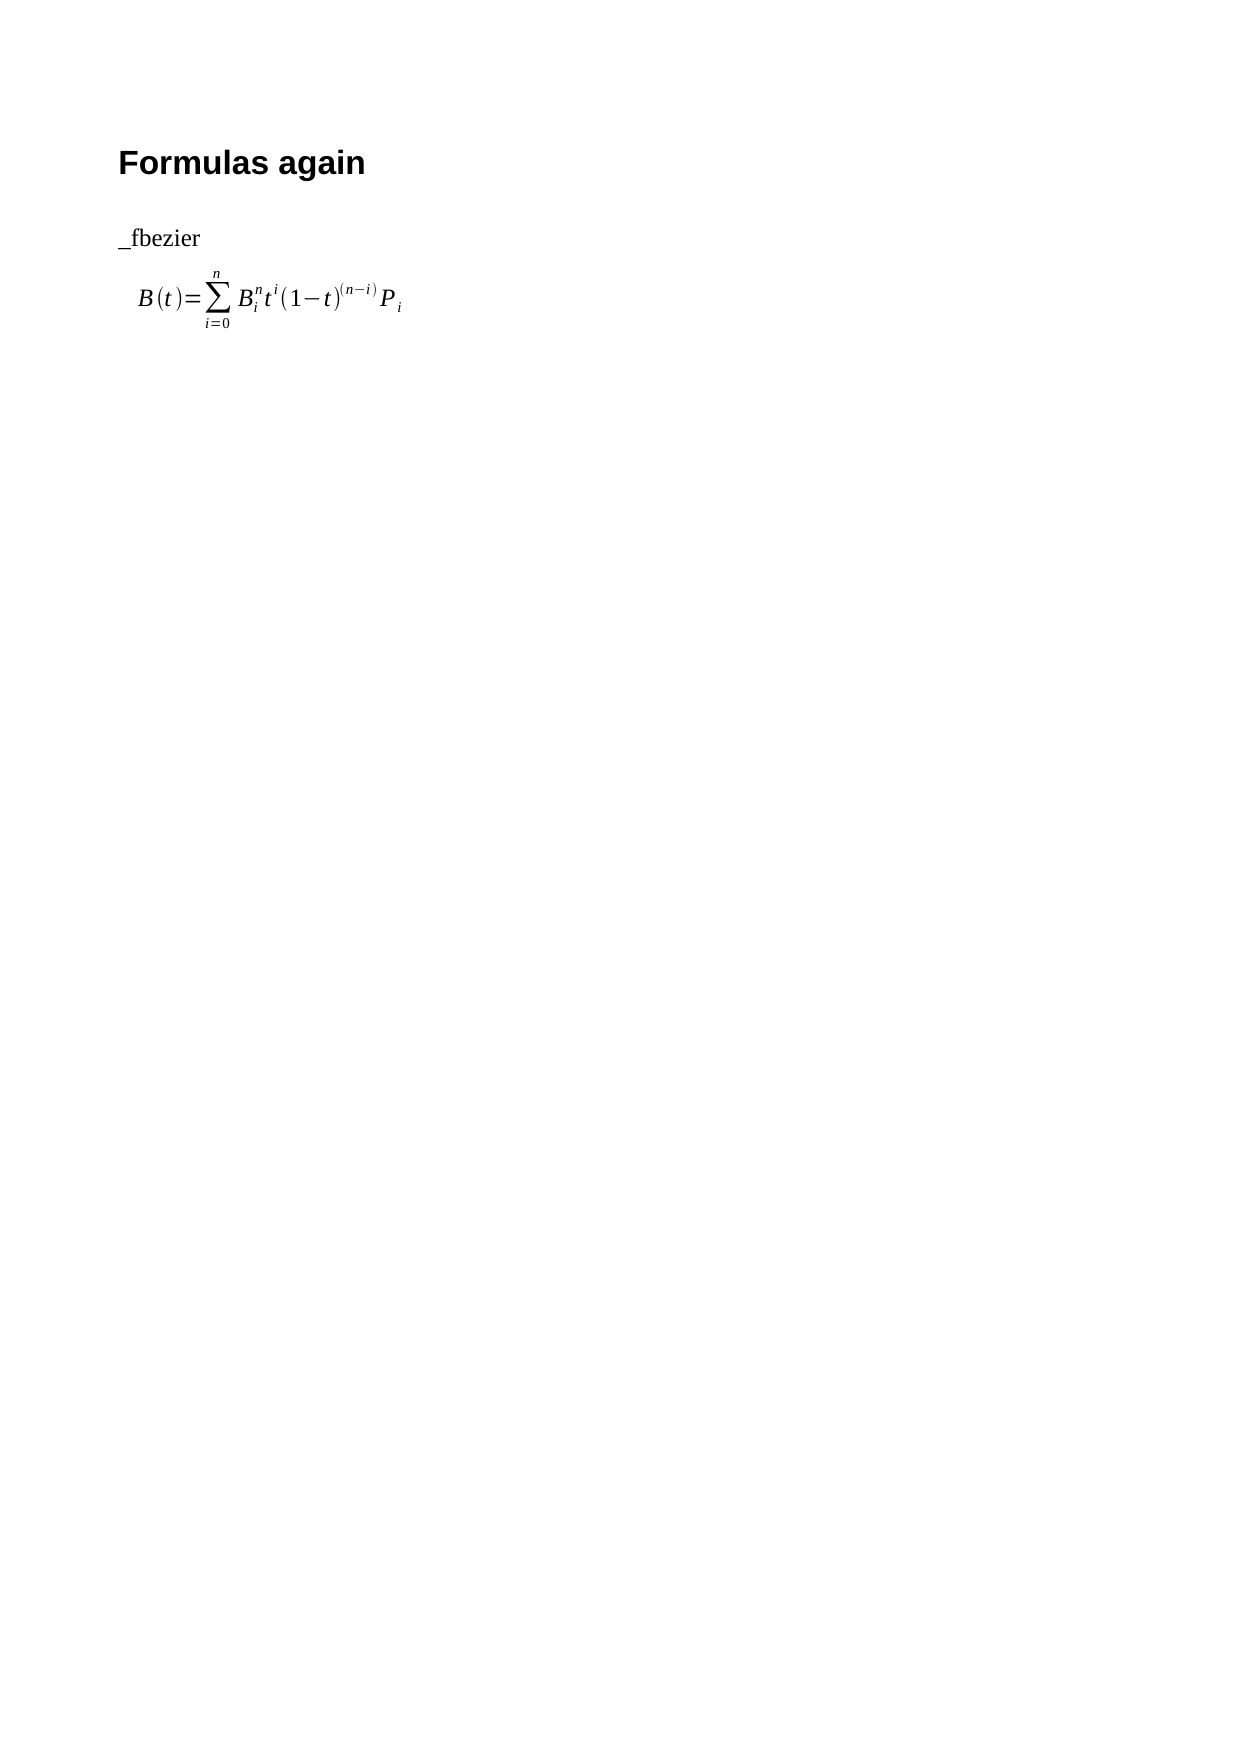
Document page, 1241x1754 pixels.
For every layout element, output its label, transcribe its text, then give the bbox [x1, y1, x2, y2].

text _fbezier [118, 223, 1122, 252]
subtitle Formulas again [118, 143, 1122, 182]
